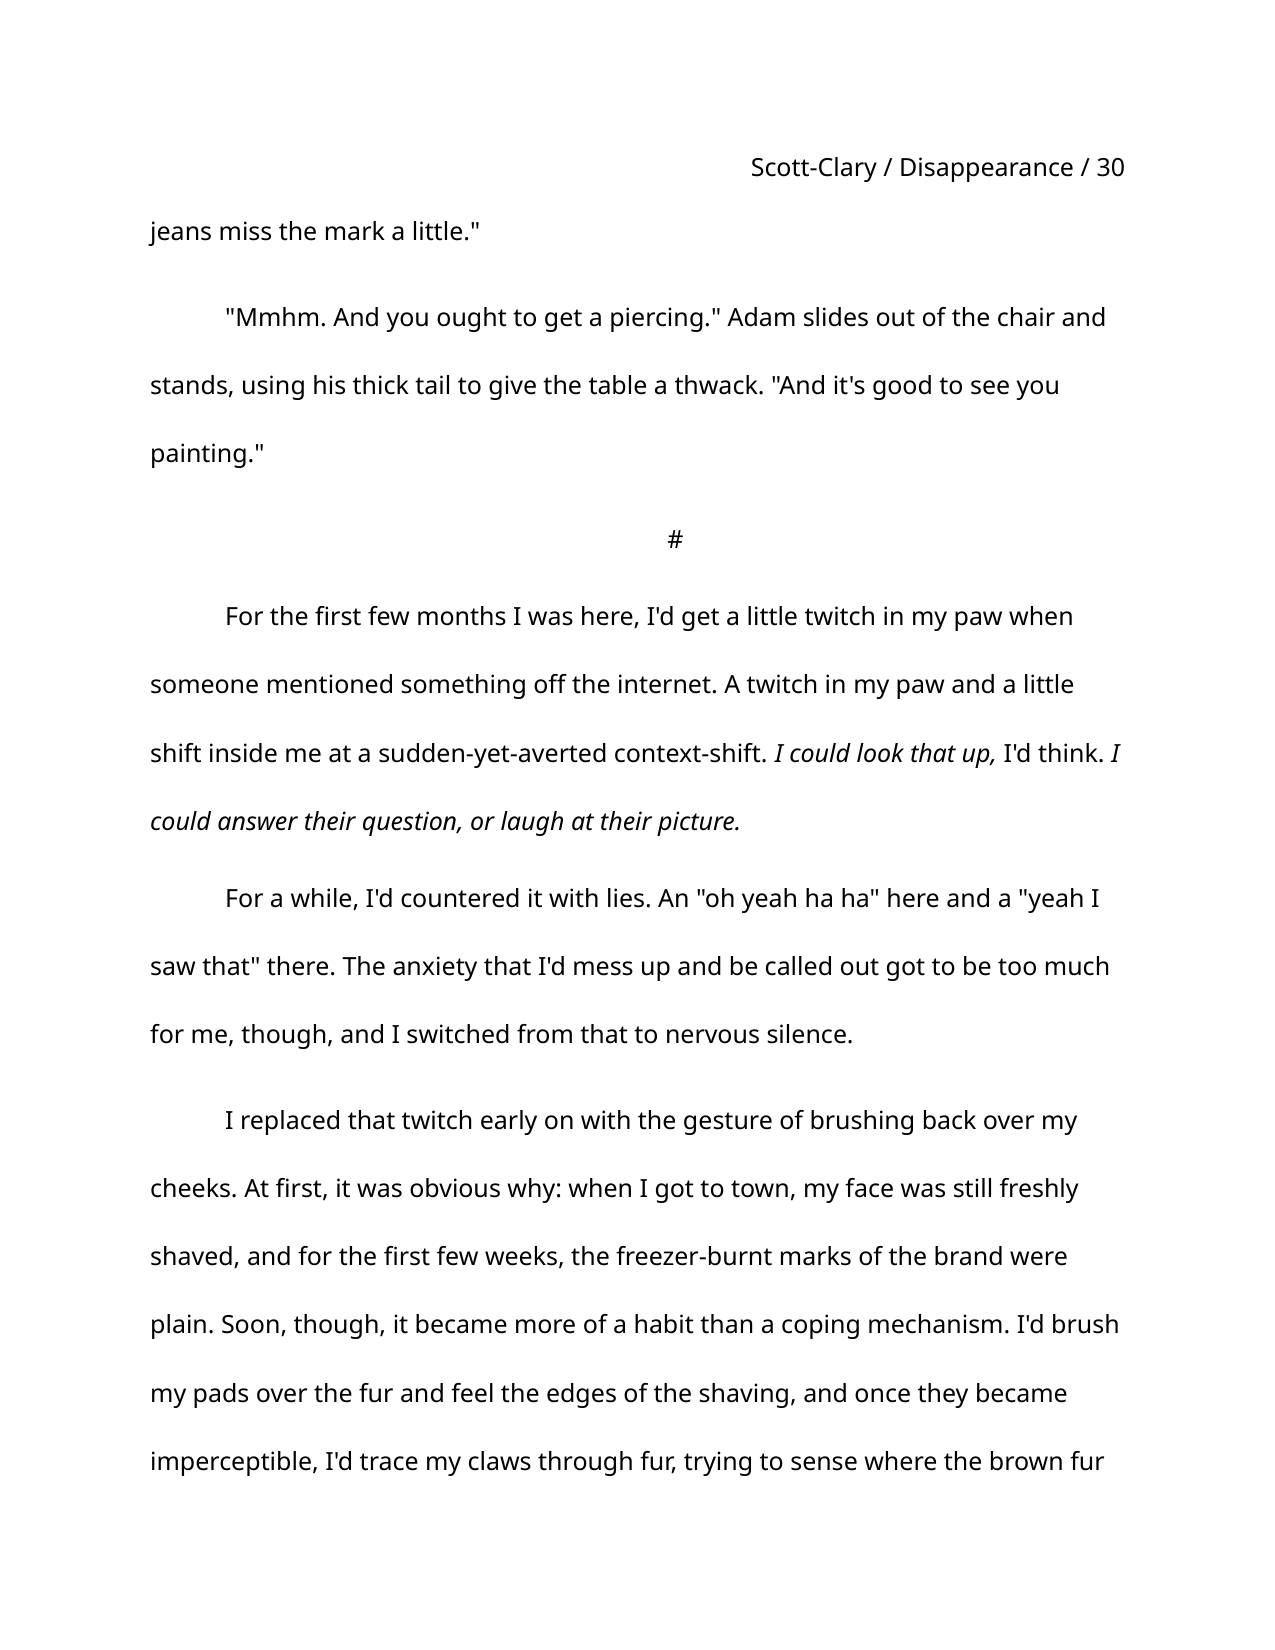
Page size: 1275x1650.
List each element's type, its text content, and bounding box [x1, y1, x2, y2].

text For a while, I'd countered it with lies. An "oh yeah ha ha" here and a "yeah I saw that" there. The anxiety that I'd mess up and be called out got to be too much for me, though, and I switched from that to nervous silence. [150, 880, 1125, 1051]
text jeans miss the mark a little." [150, 213, 1125, 248]
text I replaced that twitch early on with the gesture of brushing back over my cheeks. At first, it was obvious why: when I got to town, my face was still freshly shaved, and for the first few weeks, the freezer-burnt marks of the brand were plain. Soon, though, it became more of a habit than a coping mechanism. I'd brush my pads over the fur and feel the edges of the shaving, and once they became imperceptible, I'd trace my claws through fur, trying to sense where the brown fur [150, 1103, 1125, 1477]
text # [150, 522, 1125, 556]
text "Mmhm. And you ought to get a piercing." Adam slides out of the chair and stands, using his thick tail to give the table a thwack. "And it's good to see you painting." [150, 299, 1125, 470]
text For the first few months I was here, I'd get a little twitch in my paw when someone mentioned something off the internet. A twitch in my paw and a little shift inside me at a sudden-yet-averted context-shift. I could look that up, I'd think. I could answer their question, or laugh at their picture. [150, 599, 1125, 837]
